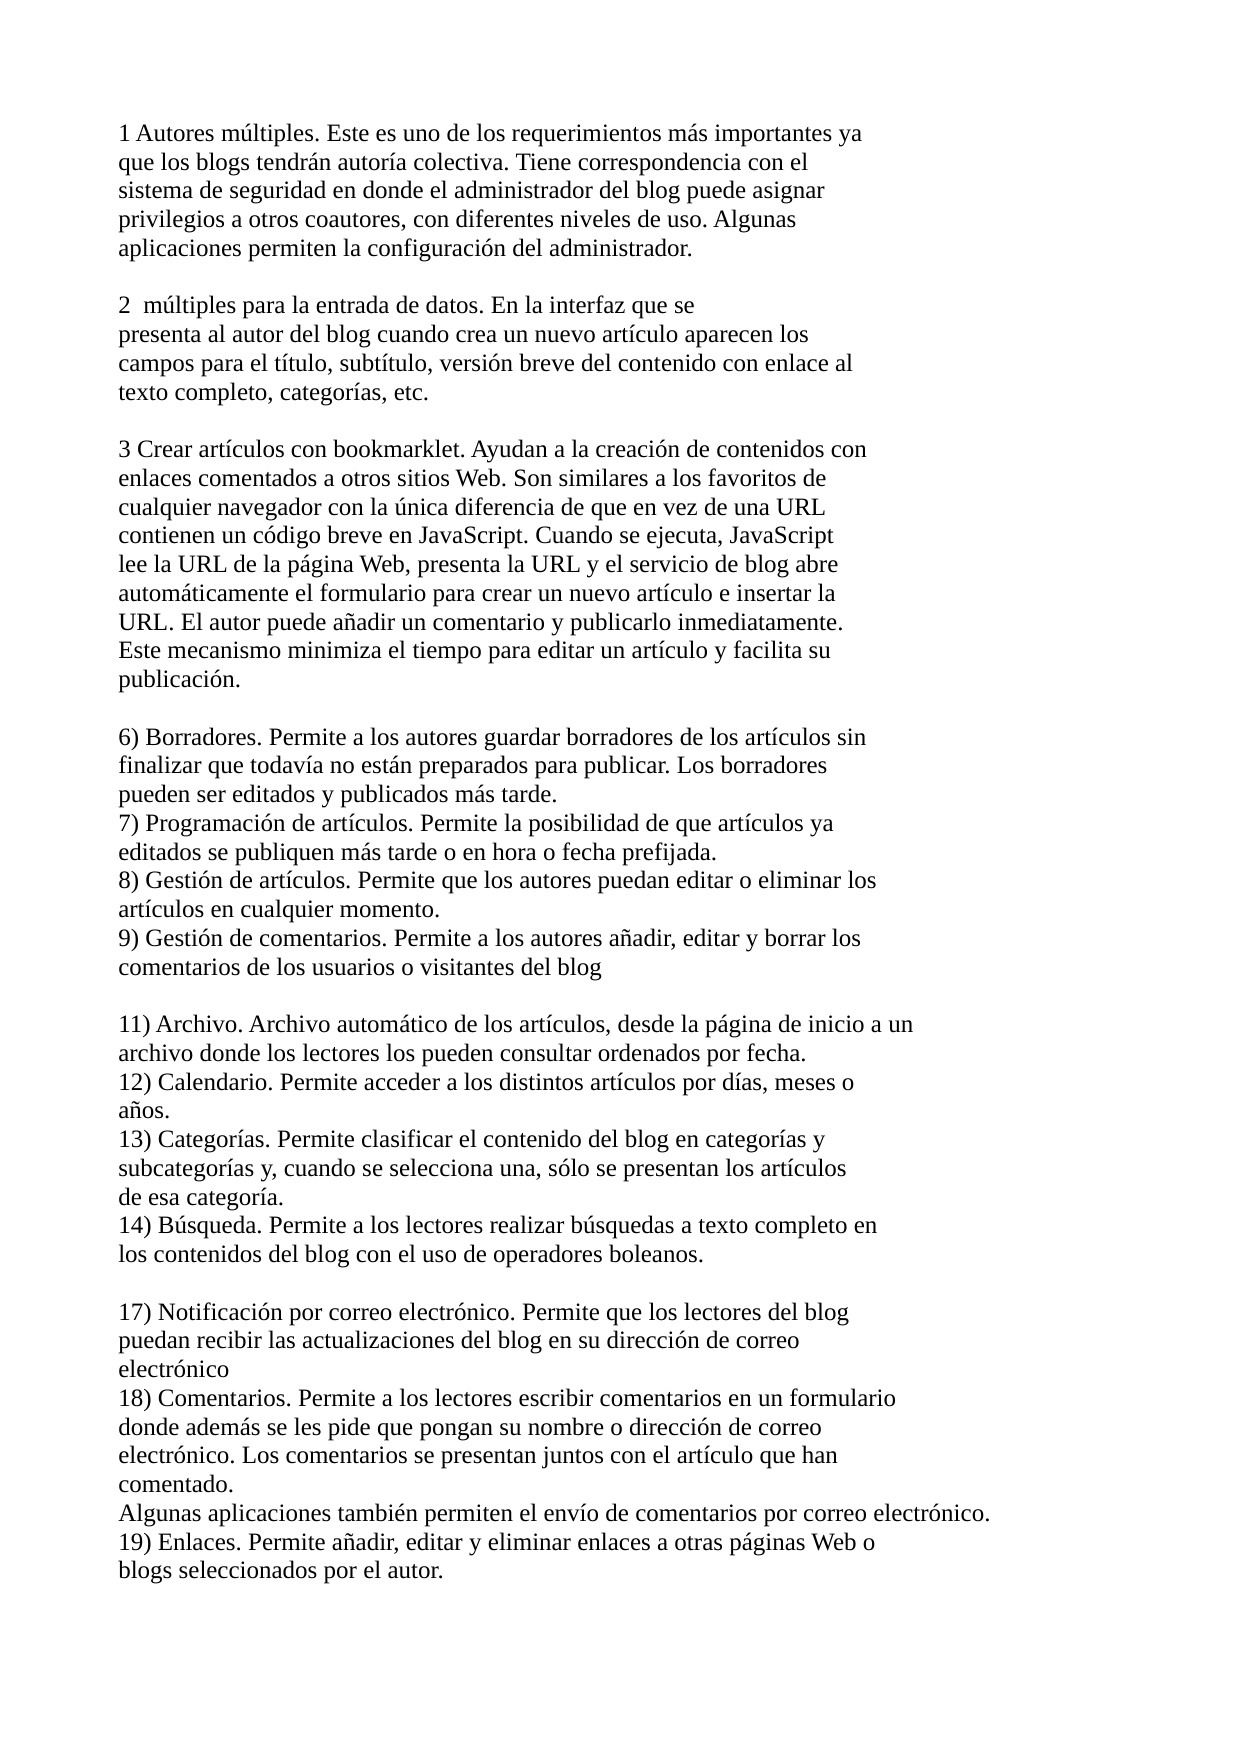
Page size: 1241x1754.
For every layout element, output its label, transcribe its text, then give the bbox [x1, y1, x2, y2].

text puedan recibir las actualizaciones del blog en su dirección de correo [118, 1326, 1122, 1354]
text los contenidos del blog con el uso de operadores boleanos. [118, 1239, 1122, 1268]
text 13) Categorías. Permite clasificar el contenido del blog en categorías y [118, 1124, 1122, 1153]
text 1 Autores múltiples. Este es uno de los requerimientos más importantes ya [118, 118, 1122, 147]
text de esa categoría. [118, 1182, 1122, 1211]
text 14) Búsqueda. Permite a los lectores realizar búsquedas a texto completo en [118, 1211, 1122, 1239]
text finalizar que todavía no están preparados para publicar. Los borradores [118, 751, 1122, 779]
text lee la URL de la página Web, presenta la URL y el servicio de blog abre [118, 549, 1122, 578]
text editados se publiquen más tarde o en hora o fecha prefijada. [118, 837, 1122, 866]
text electrónico [118, 1354, 1122, 1383]
text privilegios a otros coautores, con diferentes niveles de uso. Algunas [118, 204, 1122, 233]
text 6) Borradores. Permite a los autores guardar borradores de los artículos sin [118, 722, 1122, 751]
text 3 Crear artículos con bookmarklet. Ayudan a la creación de contenidos con [118, 434, 1122, 463]
text 8) Gestión de artículos. Permite que los autores puedan editar o eliminar los [118, 866, 1122, 894]
text Este mecanismo minimiza el tiempo para editar un artículo y facilita su [118, 636, 1122, 664]
text contienen un código breve en JavaScript. Cuando se ejecuta, JavaScript [118, 521, 1122, 549]
text automáticamente el formulario para crear un nuevo artículo e insertar la [118, 578, 1122, 607]
text enlaces comentados a otros sitios Web. Son similares a los favoritos de [118, 463, 1122, 492]
text 11) Archivo. Archivo automático de los artículos, desde la página de inicio a un [118, 1009, 1122, 1038]
text subcategorías y, cuando se selecciona una, sólo se presentan los artículos [118, 1153, 1122, 1182]
text 19) Enlaces. Permite añadir, editar y eliminar enlaces a otras páginas Web o [118, 1527, 1122, 1556]
text comentarios de los usuarios o visitantes del blog [118, 952, 1122, 981]
text 18) Comentarios. Permite a los lectores escribir comentarios en un formulario [118, 1383, 1122, 1412]
text texto completo, categorías, etc. [118, 377, 1122, 406]
text URL. El autor puede añadir un comentario y publicarlo inmediatamente. [118, 607, 1122, 636]
text pueden ser editados y publicados más tarde. [118, 779, 1122, 808]
text cualquier navegador con la única diferencia de que en vez de una URL [118, 492, 1122, 521]
text 9) Gestión de comentarios. Permite a los autores añadir, editar y borrar los [118, 923, 1122, 952]
text sistema de seguridad en donde el administrador del blog puede asignar [118, 176, 1122, 204]
text presenta al autor del blog cuando crea un nuevo artículo aparecen los [118, 319, 1122, 348]
text blogs seleccionados por el autor. [118, 1556, 1122, 1584]
text archivo donde los lectores los pueden consultar ordenados por fecha. [118, 1038, 1122, 1067]
text aplicaciones permiten la configuración del administrador. [118, 233, 1122, 262]
text electrónico. Los comentarios se presentan juntos con el artículo que han [118, 1441, 1122, 1469]
text 2 múltiples para la entrada de datos. En la interfaz que se [118, 291, 1122, 319]
text donde además se les pide que pongan su nombre o dirección de correo [118, 1412, 1122, 1441]
text Algunas aplicaciones también permiten el envío de comentarios por correo electrónico. [118, 1498, 1122, 1527]
text 17) Notificación por correo electrónico. Permite que los lectores del blog [118, 1297, 1122, 1326]
text 7) Programación de artículos. Permite la posibilidad de que artículos ya [118, 808, 1122, 837]
text campos para el título, subtítulo, versión breve del contenido con enlace al [118, 348, 1122, 377]
text 12) Calendario. Permite acceder a los distintos artículos por días, meses o [118, 1067, 1122, 1096]
text publicación. [118, 664, 1122, 693]
text años. [118, 1096, 1122, 1124]
text que los blogs tendrán autoría colectiva. Tiene correspondencia con el [118, 147, 1122, 176]
text artículos en cualquier momento. [118, 894, 1122, 923]
text comentado. [118, 1469, 1122, 1498]
